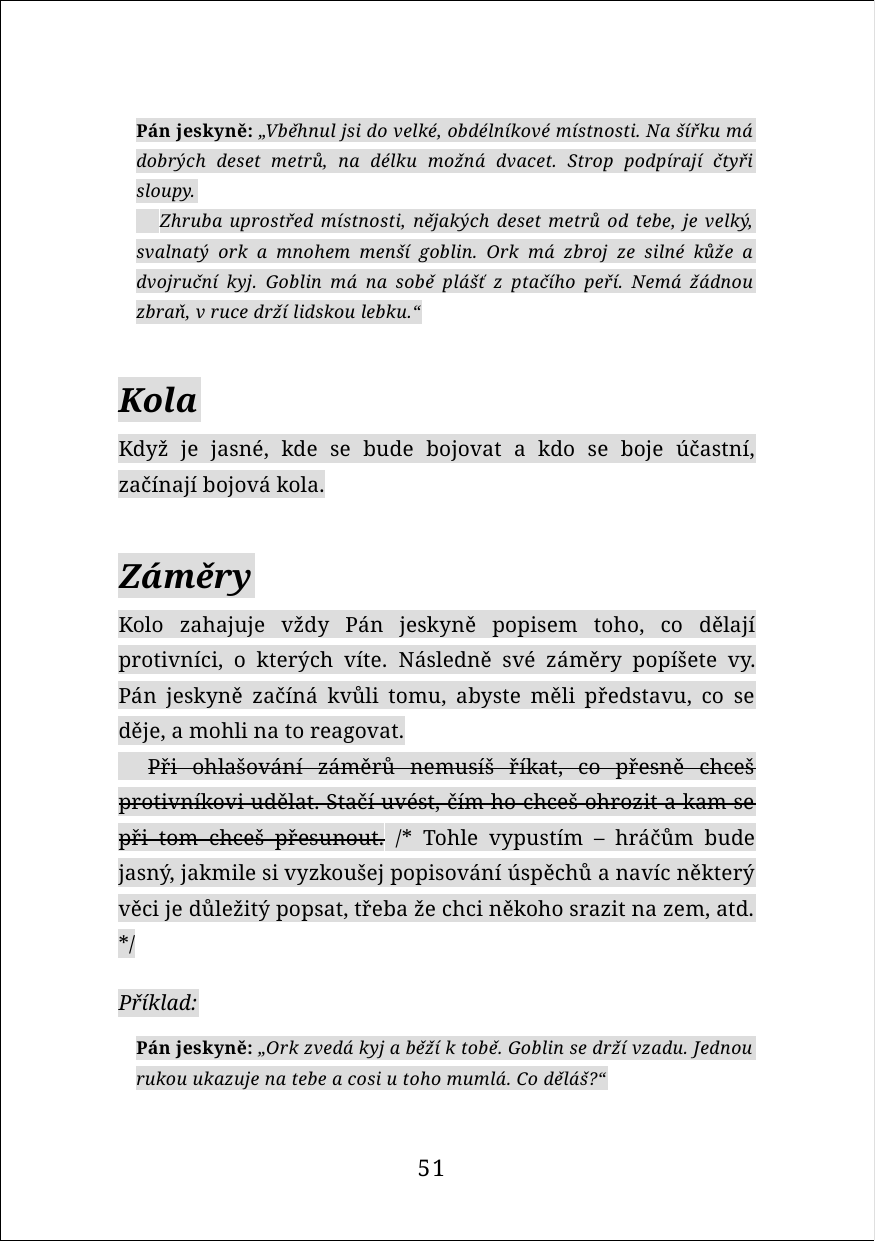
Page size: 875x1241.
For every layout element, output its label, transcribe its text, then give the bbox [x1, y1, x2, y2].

text Příklad: [118, 988, 756, 1017]
text Pán jeskyně: „Ork zvedá kyj a běží k tobě. Goblin se drží vzadu. Jednou rukou ukazuje na tebe a cosi u toho mumlá. Co děláš?“ [136, 1036, 756, 1090]
text Když je jasné, kde se bude bojovat a kdo se boje účastní, začínají bojová kola. [118, 434, 756, 498]
subtitle Záměry [118, 552, 756, 598]
subtitle Kola [118, 377, 756, 422]
text Kolo zahajuje vždy Pán jeskyně popisem toho, co dělají protivníci, o kterých víte. Následně své záměry popíšete vy. Pán jeskyně začíná kvůli tomu, abyste měli představu, co se děje, a mohli na to reagovat. Při ohlašování záměrů nemusíš říkat, co přesně chceš protivníkovi udělat. Stačí uvést, čím ho chceš ohrozit a kam se při tom chceš přesunout. /* Tohle vypustím – hráčům bude jasný, jakmile si vyzkoušej popisování úspěchů a navíc některý věci je důležitý popsat, třeba že chci někoho srazit na zem, atd. */ [118, 610, 756, 803]
text Pán jeskyně: „Vběhnul jsi do velké, obdélníkové místnosti. Na šířku má dobrých deset metrů, na délku možná dvacet. Strop podpírají čtyři sloupy. Zhruba uprostřed místnosti, nějakých deset metrů od tebe, je velký, svalnatý ork a mnohem menší goblin. Ork má zbroj ze silné kůže a dvojruční kyj. Goblin má na sobě plášť z ptačího peří. Nemá žádnou zbraň, v ruce drží lidskou lebku.“ [136, 118, 756, 324]
text Kolo zahajuje vždy Pán jeskyně popisem toho, co dělají protivníci, o kterých víte. Následně své záměry popíšete vy. Pán jeskyně začíná kvůli tomu, abyste měli představu, co se děje, a mohli na to reagovat. Při ohlašování záměrů nemusíš říkat, co přesně chceš protivníkovi udělat. Stačí uvést, čím ho chceš ohrozit a kam se při tom chceš přesunout. /* Tohle vypustím – hráčům bude jasný, jakmile si vyzkoušej popisování úspěchů a navíc některý věci je důležitý popsat, třeba že chci někoho srazit na zem, atd. */ [118, 805, 756, 958]
